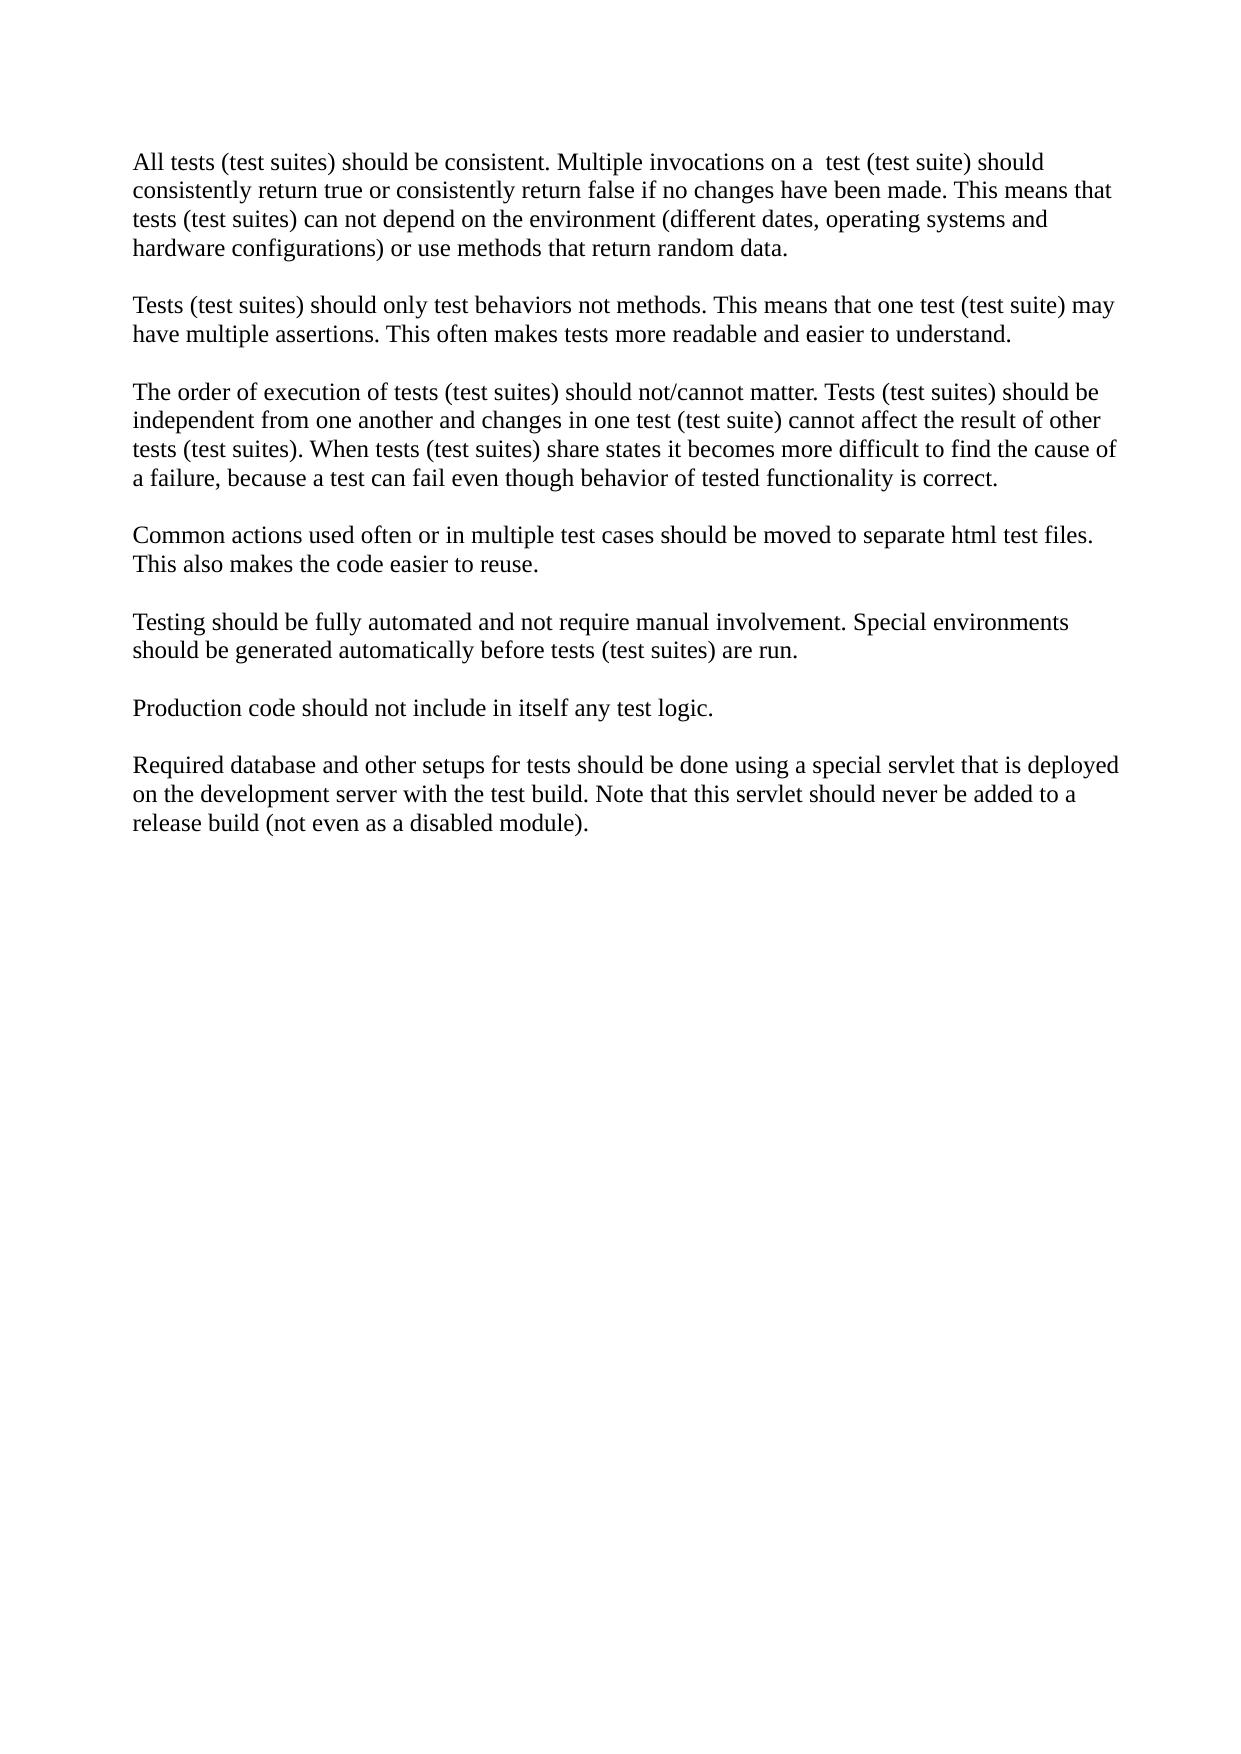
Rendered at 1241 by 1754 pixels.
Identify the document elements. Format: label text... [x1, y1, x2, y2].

text Tests (test suites) should only test behaviors not methods. This means that one test (test suite) may have multiple assertions. This often makes tests more readable and easier to understand. [132, 291, 1122, 348]
text Testing should be fully automated and not require manual involvement. Special environments should be generated automatically before tests (test suites) are run. [132, 607, 1122, 664]
text The order of execution of tests (test suites) should not/cannot matter. Tests (test suites) should be independent from one another and changes in one test (test suite) cannot affect the result of other tests (test suites). When tests (test suites) share states it becomes more difficult to find the cause of a failure, because a test can fail even though behavior of tested functionality is correct. [132, 377, 1122, 492]
text All tests (test suites) should be consistent. Multiple invocations on a test (test suite) should consistently return true or consistently return false if no changes have been made. This means that tests (test suites) can not depend on the environment (different dates, operating systems and hardware configurations) or use methods that return random data. [132, 147, 1122, 262]
text Common actions used often or in multiple test cases should be moved to separate html test files. This also makes the code easier to reuse. [132, 521, 1122, 578]
text Production code should not include in itself any test logic. [132, 693, 1122, 722]
text Required database and other setups for tests should be done using a special servlet that is deployed on the development server with the test build. Note that this servlet should never be added to a release build (not even as a disabled module). [132, 751, 1122, 837]
